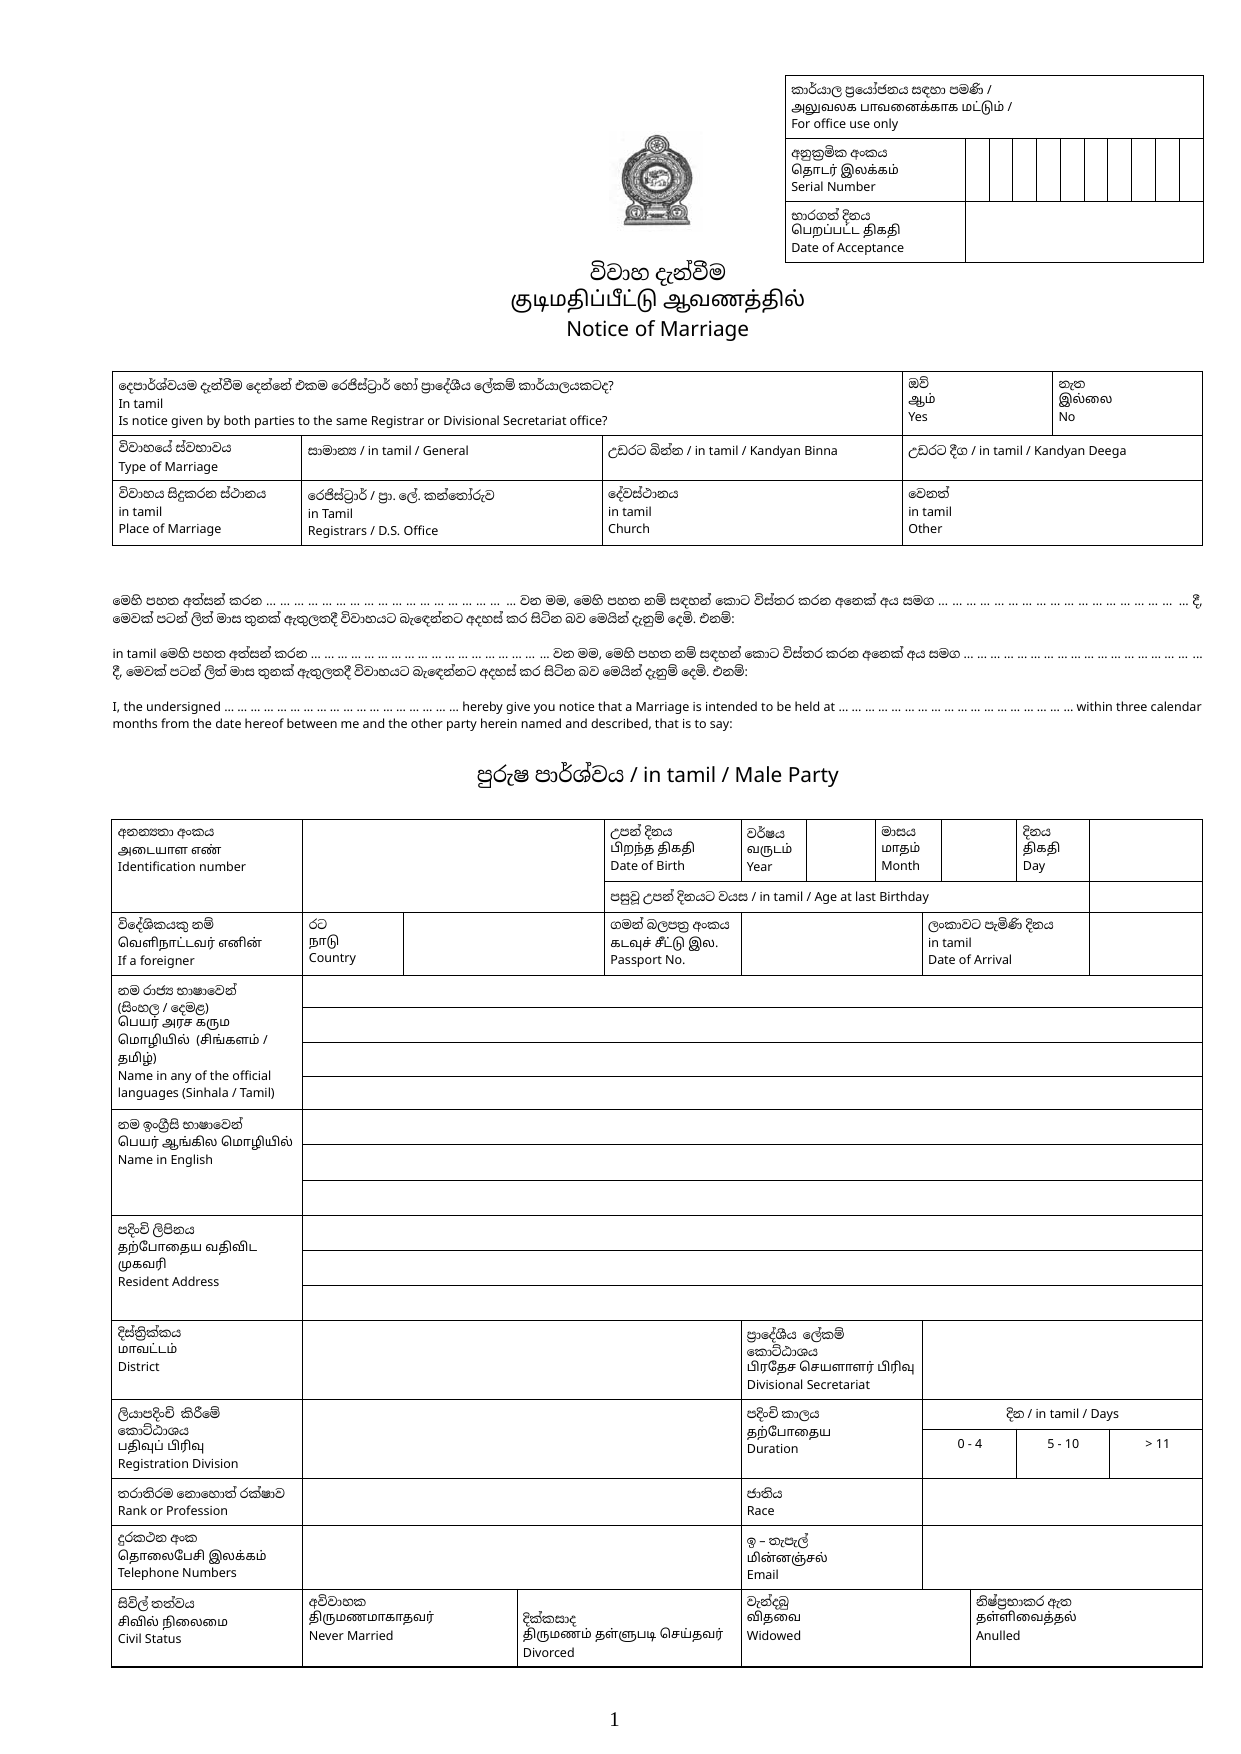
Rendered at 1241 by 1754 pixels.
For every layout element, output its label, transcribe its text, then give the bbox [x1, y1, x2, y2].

table_cell අවිවාහක திருமணமாகாதவர் Never Married [303, 1590, 517, 1666]
table_cell [303, 1077, 1202, 1109]
table_cell [113, 138, 311, 201]
table_cell [113, 201, 311, 262]
text I, the undersigned … … … … … … … … … … … … … … … … … … hereby give you notice that a Marriage is intended to be held at … … … … … … … … … … … … … … … … … … within three calendar months from the date hereof between me and the other party herein named and described, that is to say: [112, 698, 1203, 732]
table_header උපන් දිනය பிறந்த திகதி Date of Birth [605, 820, 741, 881]
table_header නැත இல்லை No [1053, 372, 1202, 435]
table_cell 0 - 4 [923, 1430, 1016, 1478]
table_cell [303, 1286, 1202, 1320]
table_cell [1156, 139, 1179, 201]
table_header [942, 820, 1016, 881]
table_cell විවාහය සිදුකරන ස්ථානය in tamil Place of Marriage [113, 481, 301, 545]
table_cell ගමන් බලපත්‍ර අංකය கடவுச் சீட்டு இல. Passport No. [605, 913, 741, 975]
table_header [550, 75, 785, 138]
table_cell පදිංචි කාලය தற்போதைய Duration [742, 1400, 922, 1478]
text පුරුෂ පාර්ශ්වය / in tamil / Male Party [112, 761, 1203, 791]
table_cell සිවිල් තත්වය சிவில் நிலைமை Civil Status [112, 1590, 302, 1666]
table_cell රට நாடு Country [303, 913, 403, 975]
table_header [807, 820, 875, 881]
text குடிமதிப்பீட்டு ஆவணத்தில் [112, 288, 1203, 314]
table_cell [303, 1526, 741, 1589]
table_cell [311, 166, 550, 201]
table_cell ජාතිය Race [742, 1479, 922, 1525]
table_cell [1180, 139, 1203, 201]
table_cell වැන්දබු விதவை Widowed [742, 1590, 970, 1666]
table_cell [1085, 139, 1107, 201]
table_header දෙපාර්ශ්වයම දැන්වීම දෙන්නේ එකම රෙජිස්ට්‍රාර් හෝ ප්‍රාදේශීය ලේකම් කාර්යාලයකටද? In tamil Is notice given by both parties to the same Registrar or Divisional Secretariat office? [113, 372, 902, 435]
table_cell [1132, 139, 1155, 201]
picture [609, 131, 703, 232]
table_cell විවාහයේ ස්වභාවය Type of Marriage [113, 436, 301, 480]
table_cell [1061, 139, 1084, 201]
table_cell [1037, 139, 1060, 201]
table_cell [303, 1251, 1202, 1285]
table_cell [1090, 882, 1202, 912]
table_cell [303, 1321, 741, 1399]
table_cell [742, 913, 922, 975]
text in tamil මෙහි පහත අත්සන් කරන … … … … … … … … … … … … … … … … … ... වන මම, මෙහි පහත නම් සඳහන් කොට විස්තර කරන අනෙක් අය සමග … … … … … … … … … … … … … … … … … ... දී, මෙවක් පටන් ලිත් මාස තුනක් ඇතුලතදී විවාහයට බැඳෙන්නට අදහස් කර සිටින බව මෙයින් දැනුම් දෙමි. එනම්: [112, 645, 1203, 681]
table_cell උඩරට බින්න / in tamil / Kandyan Binna [603, 436, 902, 480]
table_header වර්ෂය வருடம் Year [742, 820, 806, 881]
text Notice of Marriage [112, 314, 1203, 342]
table_cell නම රාජ්‍ය භාෂාවෙන් (සිංහල / දෙමළ) பெயர் அரச கரும மொழியில் (சிங்களம் / தமிழ்) Name in any of the official languages (Sinhala / Tamil) [112, 976, 302, 1109]
text මෙහි පහත අත්සන් කරන … … … … … … … … … … … … … … … … … ... වන මම, මෙහි පහත නම් සඳහන් කොට විස්තර කරන අනෙක් අය සමග … … … … … … … … … … … … … … … … … ... දී, මෙවක් පටන් ලිත් මාස තුනක් ඇතුලතදී විවාහයට බැඳෙන්නට අදහස් කර සිටින බව මෙයින් දැනුම් දෙමි. එනම්: [112, 592, 1203, 628]
table_cell වෙනත් in tamil Other [903, 481, 1202, 545]
table_cell [1090, 913, 1202, 975]
table_cell දිස්ත්‍රික්කය மாவட்டம் District [112, 1321, 302, 1399]
table_cell [966, 139, 989, 201]
table_cell ප්‍රාදේශීය ලේකම් කොට්ඨාශය பிரதேச செயளாளர் பிரிவு Divisional Secretariat [742, 1321, 922, 1399]
table_header ඔව් ஆம் Yes [903, 372, 1052, 435]
table_header දිනය திகதி Day [1017, 820, 1089, 881]
table_cell [311, 138, 550, 166]
table_cell [311, 201, 550, 262]
table_cell පදිංචි ලිපිනය தற்போதைய வதிவிட முகவரி Resident Address [112, 1216, 302, 1320]
table_cell තරාතිරම නොහොත් රක්ෂාව Rank or Profession [112, 1479, 302, 1525]
table_header [303, 820, 604, 912]
table_cell > 11 [1110, 1430, 1202, 1478]
table_cell [550, 138, 609, 201]
table_cell ලංකාවට පැමිණි දිනය in tamil Date of Arrival [923, 913, 1089, 975]
table_cell දින / in tamil / Days [923, 1400, 1202, 1428]
table_cell නිෂ්ප්‍රභාකර ඇත தள்ளிவைத்தல் Anulled [971, 1590, 1202, 1666]
table_cell සාමාන්‍ය / in tamil / General [302, 436, 602, 480]
table_cell [303, 1479, 741, 1525]
table_cell නම ඉංග්‍රීසි භාෂාවෙන් பெயர் ஆங்கில மொழியில் Name in English [112, 1110, 302, 1215]
table_cell [923, 1479, 1202, 1525]
table_cell භාරගත් දිනය பெறப்பட்ட திகதி Date of Acceptance [786, 202, 965, 262]
table_cell [303, 1008, 1202, 1042]
table_cell [303, 1043, 1202, 1076]
table_cell [303, 1216, 1202, 1250]
table_cell [703, 138, 785, 201]
table_cell [303, 1181, 1202, 1215]
table_cell [1108, 139, 1131, 201]
table_cell දේවස්ථානය in tamil Church [603, 481, 902, 545]
table_cell 5 - 10 [1017, 1430, 1109, 1478]
table_cell [923, 1526, 1202, 1589]
table_header මාසය மாதம் Month [876, 820, 941, 881]
table_cell [303, 1145, 1202, 1179]
table_cell උඩරට දීග / in tamil / Kandyan Deega [903, 436, 1202, 480]
table_cell [303, 976, 1202, 1007]
table_cell දුරකථන අංක தொலைபேசி இலக்கம் Telephone Numbers [112, 1526, 302, 1589]
table_cell [923, 1321, 1202, 1399]
table_cell [404, 913, 604, 975]
table_cell විදේශිකයකු නම් வெளிநாட்டவர் எனின் If a foreigner [112, 913, 302, 975]
table_cell [303, 1110, 1202, 1144]
table_header [1090, 820, 1202, 881]
table_cell පසුවූ උපන් දිනයට වයස / in tamil / Age at last Birthday [605, 882, 1089, 912]
text විවාහ දැන්වීම [112, 262, 1203, 288]
table_cell දික්කසාද திருமணம் தள்ளுபடி செய்தவர் Divorced [518, 1590, 741, 1666]
table_cell [990, 139, 1012, 201]
table_cell අනුක්‍රමික අංකය தொடர் இலக்கம் Serial Number [786, 139, 965, 201]
table_cell [1013, 139, 1036, 201]
table_cell රෙජිස්ට්‍රාර් / ප්‍රා. ලේ. කන්තෝරුව in Tamil Registrars / D.S. Office [302, 481, 602, 545]
table_cell [303, 1400, 741, 1478]
table_header කාර්යාල ප්‍රයෝජනය සඳහා පමණි / அலுவலக பாவனைக்காக மட்டும் / For office use only [786, 76, 1203, 138]
table_cell ඉ – තැපැල් மின்னஞ்சல் Email [742, 1526, 922, 1589]
table_cell [550, 201, 785, 262]
table_header අනන්‍යතා අංකය அடையாள எண் Identification number [112, 820, 302, 912]
table_cell [966, 202, 1203, 262]
table_header [113, 75, 550, 138]
table_cell ලියාපදිංචි කිරීමේ කොට්ඨාශය பதிவுப் பிரிவு Registration Division [112, 1400, 302, 1478]
